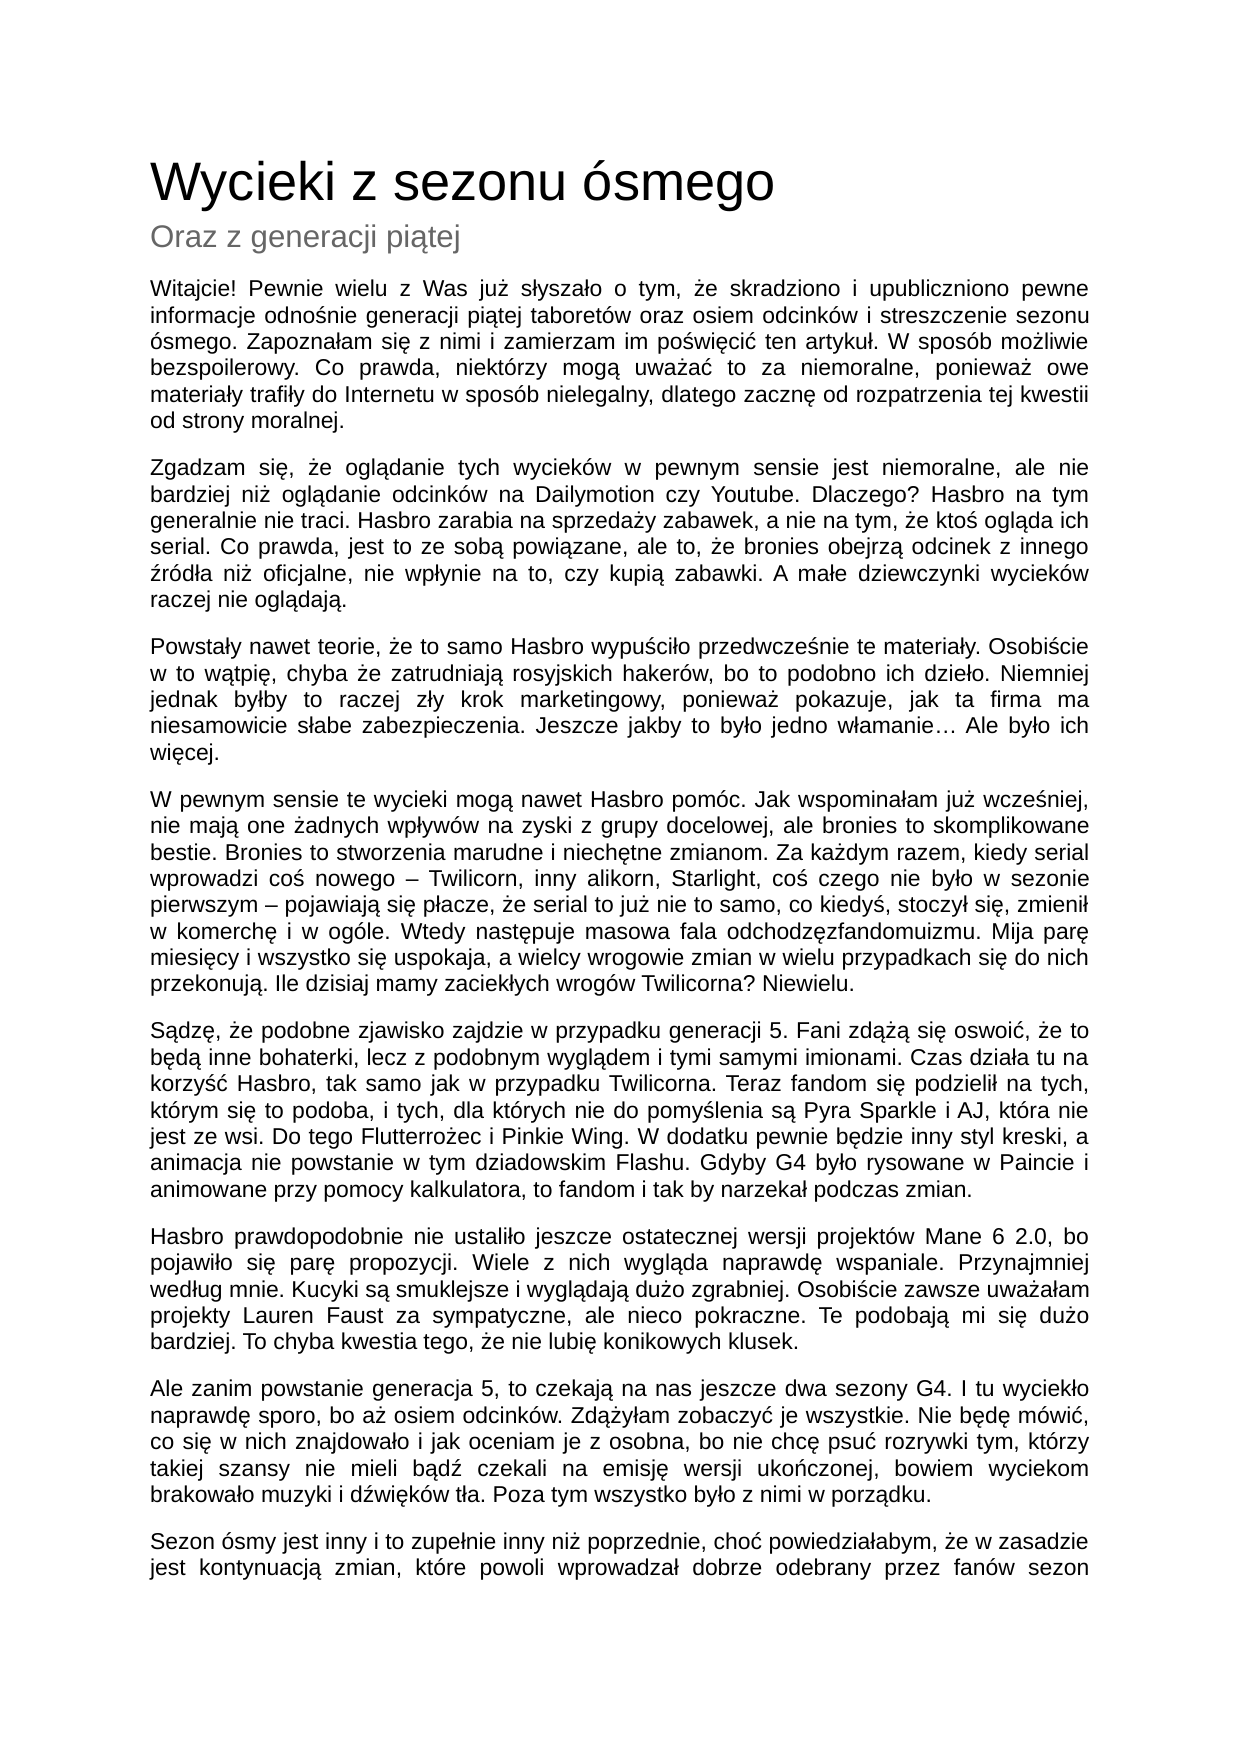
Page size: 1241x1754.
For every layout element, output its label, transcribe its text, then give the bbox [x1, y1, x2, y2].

text Powstały nawet teorie, że to samo Hasbro wypuściło przedwcześnie te materiały. Osobiście w to wątpię, chyba że zatrudniają rosyjskich hakerów, bo to podobno ich dzieło. Niemniej jednak byłby to raczej zły krok marketingowy, ponieważ pokazuje, jak ta firma ma niesamowicie słabe zabezpieczenia. Jeszcze jakby to było jedno włamanie… Ale było ich więcej. [150, 633, 1090, 765]
text Ale zanim powstanie generacja 5, to czekają na nas jeszcze dwa sezony G4. I tu wyciekło naprawdę sporo, bo aż osiem odcinków. Zdążyłam zobaczyć je wszystkie. Nie będę mówić, co się w nich znajdowało i jak oceniam je z osobna, bo nie chcę psuć rozrywki tym, którzy takiej szansy nie mieli bądź czekali na emisję wersji ukończonej, bowiem wyciekom brakowało muzyki i dźwięków tła. Poza tym wszystko było z nimi w porządku. [150, 1375, 1090, 1507]
text Hasbro prawdopodobnie nie ustaliło jeszcze ostatecznej wersji projektów Mane 6 2.0, bo pojawiło się parę propozycji. Wiele z nich wygląda naprawdę wspaniale. Przynajmniej według mnie. Kucyki są smuklejsze i wyglądają dużo zgrabniej. Osobiście zawsze uważałam projekty Lauren Faust za sympatyczne, ale nieco pokraczne. Te podobają mi się dużo bardziej. To chyba kwestia tego, że nie lubię konikowych klusek. [150, 1223, 1090, 1354]
text Sądzę, że podobne zjawisko zajdzie w przypadku generacji 5. Fani zdążą się oswoić, że to będą inne bohaterki, lecz z podobnym wyglądem i tymi samymi imionami. Czas działa tu na korzyść Hasbro, tak samo jak w przypadku Twilicorna. Teraz fandom się podzielił na tych, którym się to podoba, i tych, dla których nie do pomyślenia są Pyra Sparkle i AJ, która nie jest ze wsi. Do tego Flutterrożec i Pinkie Wing. W dodatku pewnie będzie inny styl kreski, a animacja nie powstanie w tym dziadowskim Flashu. Gdyby G4 było rysowane w Paincie i animowane przy pomocy kalkulatora, to fandom i tak by narzekał podczas zmian. [150, 1017, 1090, 1202]
title Wycieki z sezonu ósmego [150, 150, 1090, 212]
text Sezon ósmy jest inny i to zupełnie inny niż poprzednie, choć powiedziałabym, że w zasadzie jest kontynuacją zmian, które powoli wprowadzał dobrze odebrany przez fanów sezon [150, 1528, 1090, 1581]
subtitle Oraz z generacji piątej [150, 218, 1090, 254]
text Witajcie! Pewnie wielu z Was już słyszało o tym, że skradziono i upubliczniono pewne informacje odnośnie generacji piątej taboretów oraz osiem odcinków i streszczenie sezonu ósmego. Zapoznałam się z nimi i zamierzam im poświęcić ten artykuł. W sposób możliwie bezspoilerowy. Co prawda, niektórzy mogą uważać to za niemoralne, ponieważ owe materiały trafiły do Internetu w sposób nielegalny, dlatego zacznę od rozpatrzenia tej kwestii od strony moralnej. [150, 275, 1090, 433]
text Zgadzam się, że oglądanie tych wycieków w pewnym sensie jest niemoralne, ale nie bardziej niż oglądanie odcinków na Dailymotion czy Youtube. Dlaczego? Hasbro na tym generalnie nie traci. Hasbro zarabia na sprzedaży zabawek, a nie na tym, że ktoś ogląda ich serial. Co prawda, jest to ze sobą powiązane, ale to, że bronies obejrzą odcinek z innego źródła niż oficjalne, nie wpłynie na to, czy kupią zabawki. A małe dziewczynki wycieków raczej nie oglądają. [150, 454, 1090, 612]
text W pewnym sensie te wycieki mogą nawet Hasbro pomóc. Jak wspominałam już wcześniej, nie mają one żadnych wpływów na zyski z grupy docelowej, ale bronies to skomplikowane bestie. Bronies to stworzenia marudne i niechętne zmianom. Za każdym razem, kiedy serial wprowadzi coś nowego – Twilicorn, inny alikorn, Starlight, coś czego nie było w sezonie pierwszym – pojawiają się płacze, że serial to już nie to samo, co kiedyś, stoczył się, zmienił w komerchę i w ogóle. Wtedy następuje masowa fala odchodzęzfandomuizmu. Mija parę miesięcy i wszystko się uspokaja, a wielcy wrogowie zmian w wielu przypadkach się do nich przekonują. Ile dzisiaj mamy zaciekłych wrogów Twilicorna? Niewielu. [150, 786, 1090, 997]
